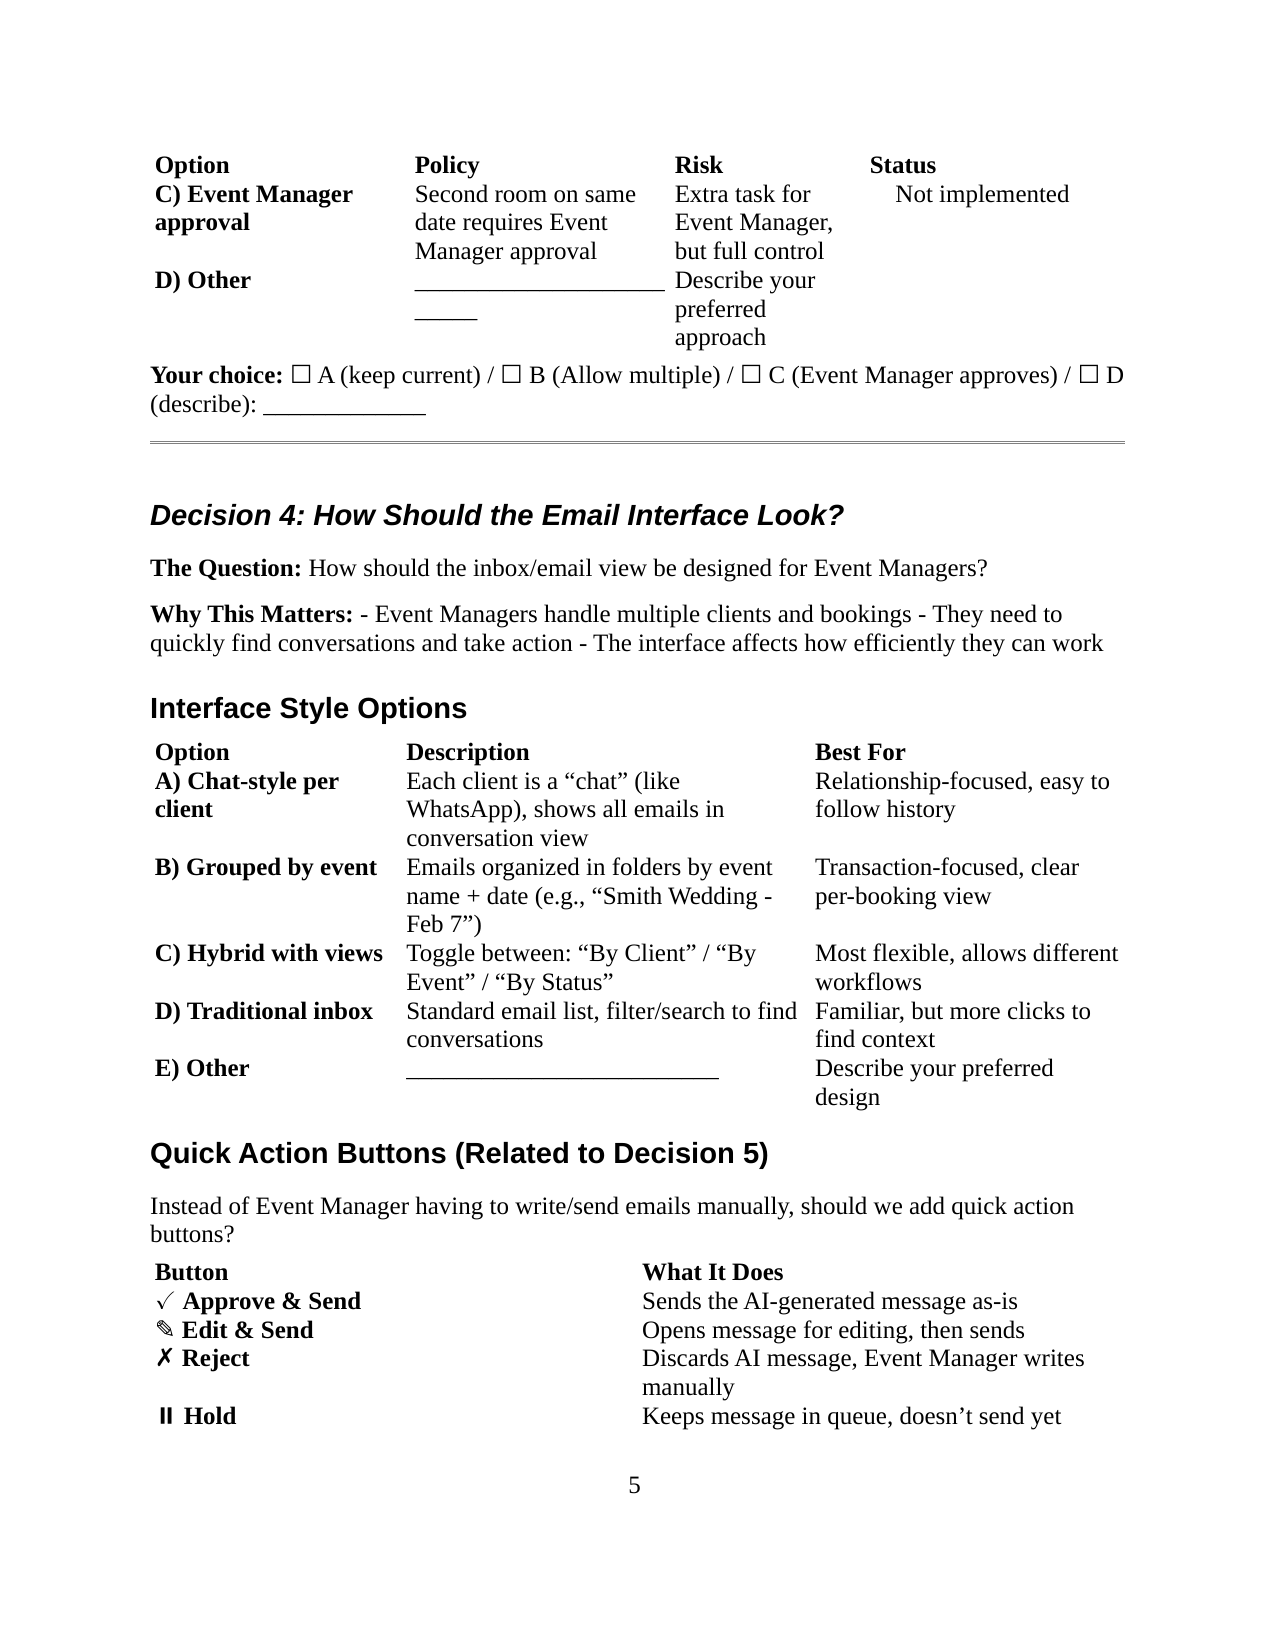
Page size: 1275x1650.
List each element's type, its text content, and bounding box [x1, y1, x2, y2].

text Your choice: ☐ A (keep current) / ☐ B (Allow multiple) / ☐ C (Event Manager approves) / ☐ D (describe): _____________ [150, 360, 1125, 418]
text The Question: How should the inbox/email view be designed for Event Managers? [150, 553, 1125, 582]
table_cell Most flexible, allows different workflows [810, 938, 1125, 996]
table_header Option [150, 737, 402, 766]
table_cell Transaction-focused, clear per-booking view [810, 852, 1125, 938]
table_cell B) Grouped by event [150, 852, 402, 938]
subtitle Interface Style Options [150, 691, 1125, 724]
table_cell ⏸ Hold [150, 1401, 637, 1430]
table_header Description [402, 737, 810, 766]
table_cell Relationship-focused, easy to follow history [810, 766, 1125, 852]
table_cell Opens message for editing, then sends [638, 1315, 1125, 1343]
table_cell D) Traditional inbox [150, 996, 402, 1053]
table_cell ❌ Not implemented [865, 179, 1125, 265]
table_header Status [865, 150, 1125, 179]
table_cell Extra task for Event Manager, but full control [670, 179, 865, 265]
table_header Best For [810, 737, 1125, 766]
table_cell _________________________ [402, 1053, 810, 1111]
table_cell E) Other [150, 1053, 402, 1111]
table_cell Describe your preferred approach [670, 265, 865, 351]
table_cell ✗ Reject [150, 1344, 637, 1401]
table_cell A) Chat-style per client [150, 766, 402, 852]
table_cell Emails organized in folders by event name + date (e.g., “Smith Wedding - Feb 7”) [402, 852, 810, 938]
table_header What It Does [638, 1257, 1125, 1286]
table_header Policy [410, 150, 670, 179]
table_cell ✎ Edit & Send [150, 1315, 637, 1343]
table_cell Second room on same date requires Event Manager approval [410, 179, 670, 265]
table_cell Describe your preferred design [810, 1053, 1125, 1111]
text Why This Matters: - Event Managers handle multiple clients and bookings - They need to quickly find conversations and take action - The interface affects how efficiently they can work [150, 599, 1125, 657]
text Instead of Event Manager having to write/send emails manually, should we add quick action buttons? [150, 1191, 1125, 1248]
table_cell Toggle between: “By Client” / “By Event” / “By Status” [402, 938, 810, 996]
table_cell Standard email list, filter/search to find conversations [402, 996, 810, 1053]
table_cell D) Other [150, 265, 410, 351]
table_header Button [150, 1257, 637, 1286]
table_header Risk [670, 150, 865, 179]
table_cell C) Hybrid with views [150, 938, 402, 996]
table_header Option [150, 150, 410, 179]
subtitle Quick Action Buttons (Related to Decision 5) [150, 1136, 1125, 1169]
table_cell [865, 265, 1125, 351]
table_cell Keeps message in queue, doesn’t send yet [638, 1401, 1125, 1430]
table_cell Discards AI message, Event Manager writes manually [638, 1344, 1125, 1401]
table_cell Each client is a “chat” (like WhatsApp), shows all emails in conversation view [402, 766, 810, 852]
table_cell Familiar, but more clicks to find context [810, 996, 1125, 1053]
table_cell C) Event Manager approval [150, 179, 410, 265]
table_cell Sends the AI-generated message as-is [638, 1286, 1125, 1315]
table_cell _________________________ [410, 265, 670, 351]
table_cell ✓ Approve & Send [150, 1286, 637, 1315]
subtitle Decision 4: How Should the Email Interface Look? [150, 498, 1125, 531]
